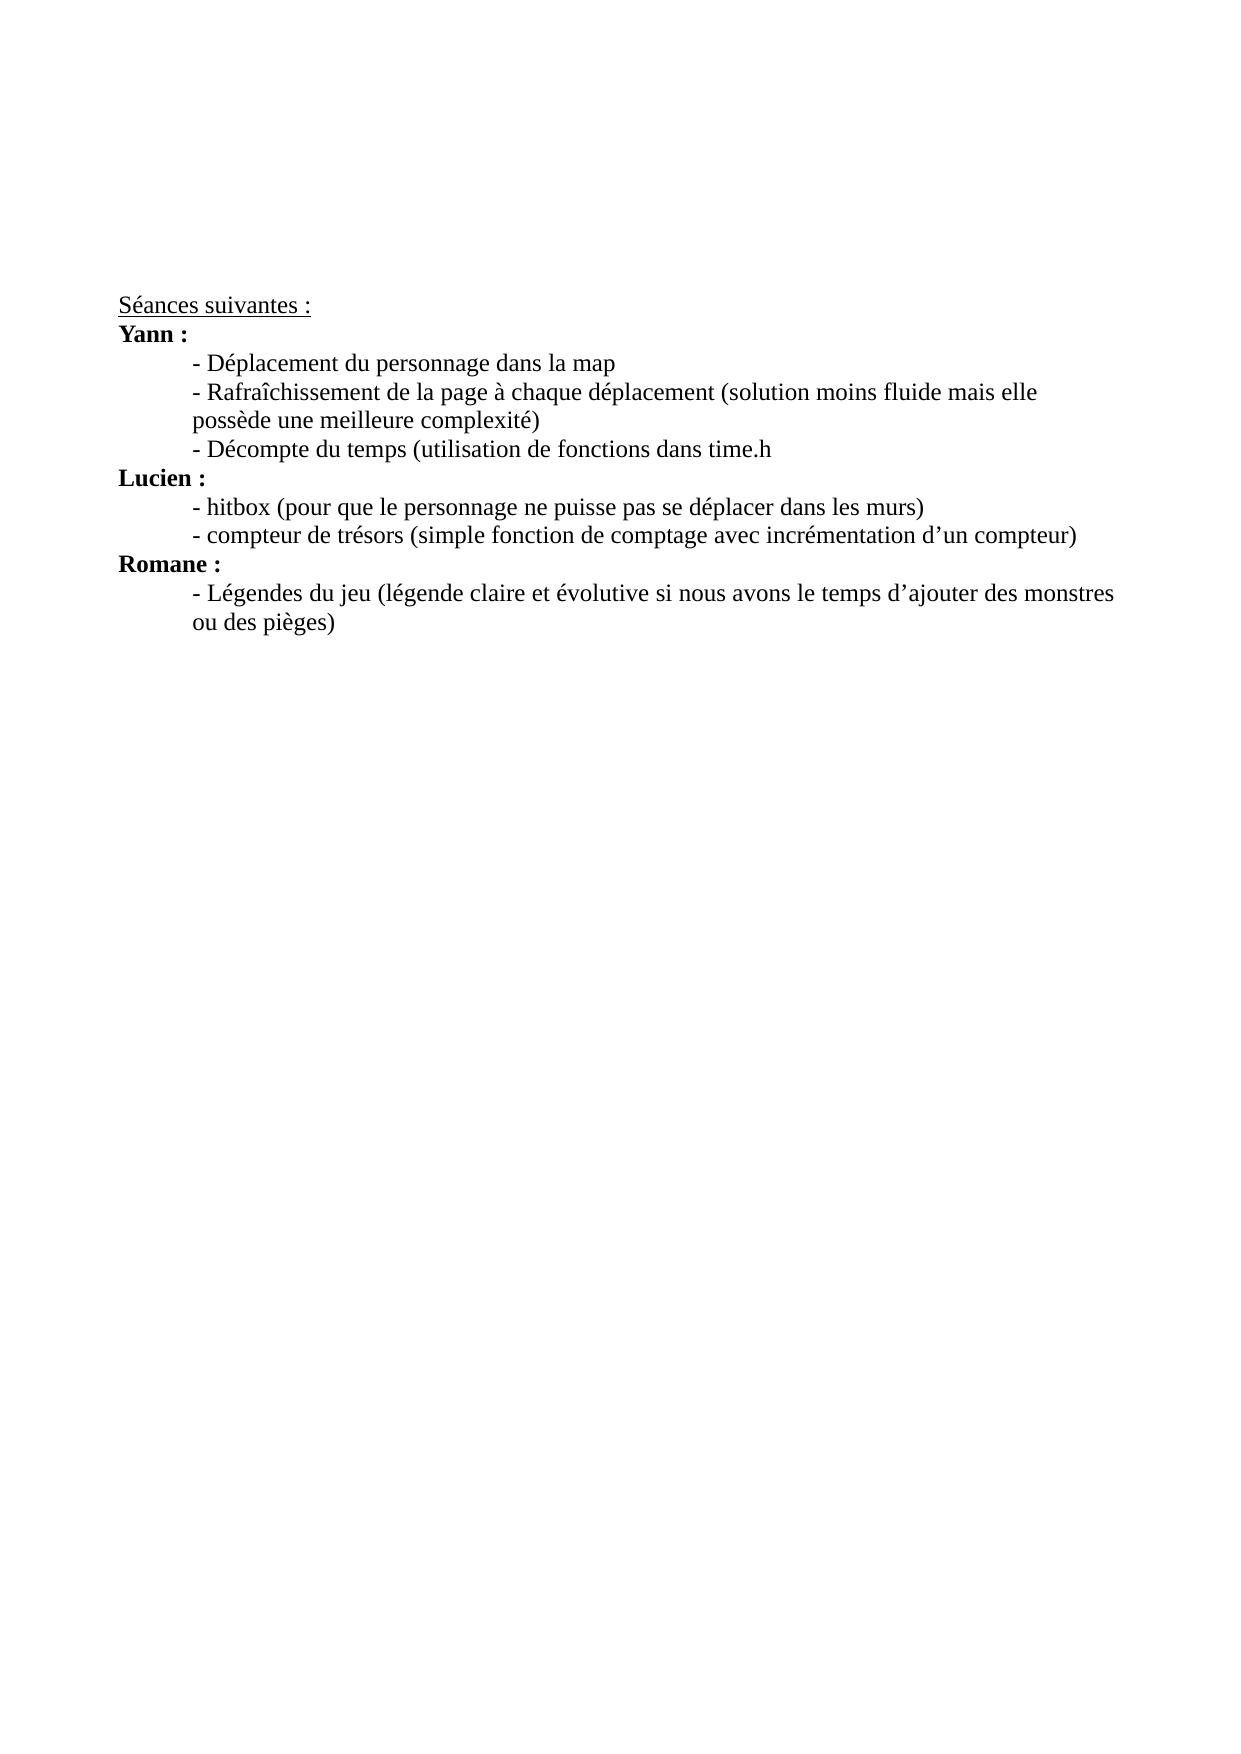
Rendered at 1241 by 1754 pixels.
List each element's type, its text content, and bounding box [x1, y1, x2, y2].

text Romane : [118, 549, 1122, 578]
text - Décompte du temps (utilisation de fonctions dans time.h [118, 434, 1122, 463]
text - Légendes du jeu (légende claire et évolutive si nous avons le temps d’ajouter des monstres ou des pièges) [118, 578, 1122, 636]
text - compteur de trésors (simple fonction de comptage avec incrémentation d’un compteur) [118, 521, 1122, 549]
text Yann : [118, 319, 1122, 348]
text Séances suivantes : [118, 291, 1122, 319]
text - Rafraîchissement de la page à chaque déplacement (solution moins fluide mais elle possède une meilleure complexité) [118, 377, 1122, 434]
text - hitbox (pour que le personnage ne puisse pas se déplacer dans les murs) [118, 492, 1122, 521]
text Lucien : [118, 463, 1122, 492]
text - Déplacement du personnage dans la map [118, 348, 1122, 377]
